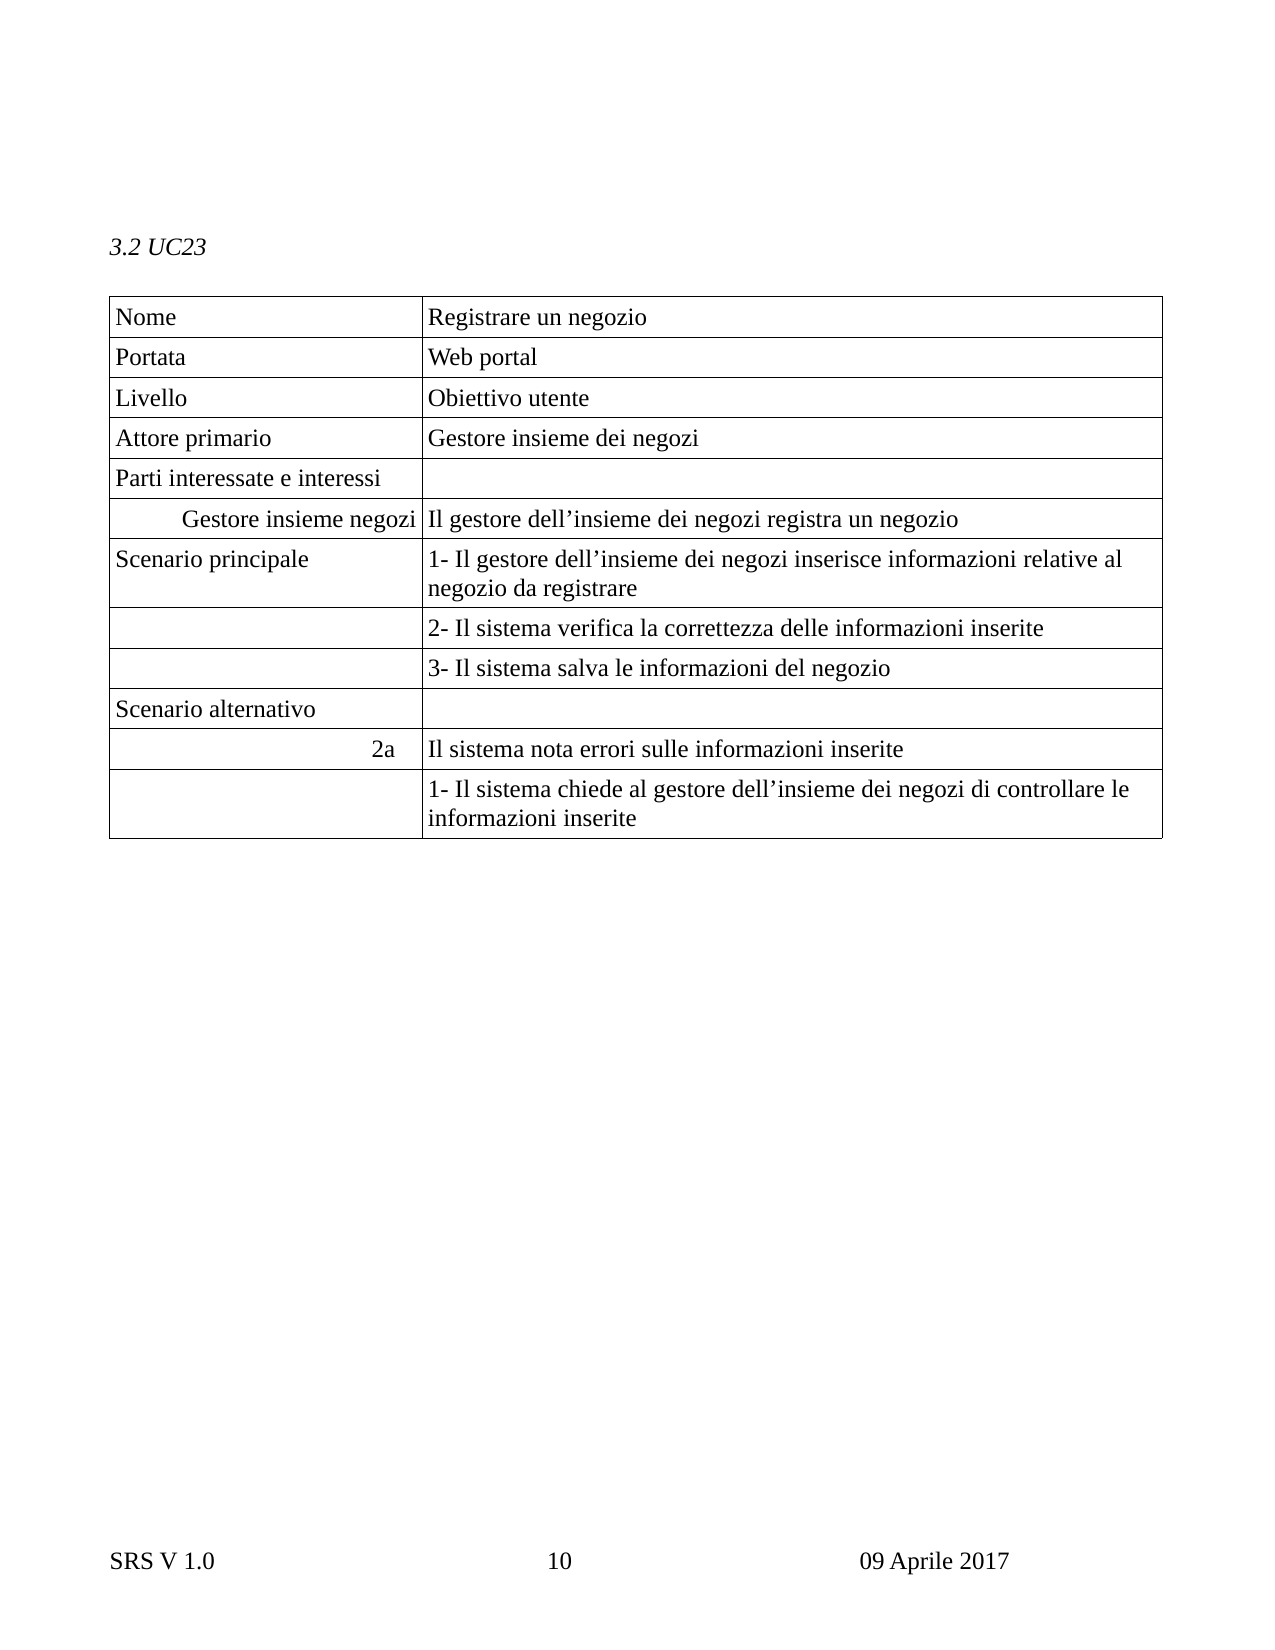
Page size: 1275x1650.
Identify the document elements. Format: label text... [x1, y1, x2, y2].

table_cell Portata [110, 338, 422, 377]
table_cell Gestore insieme negozi [110, 499, 422, 538]
table_cell Parti interessate e interessi [110, 459, 422, 498]
table_cell Web portal [423, 338, 1162, 377]
table_cell Attore primario [110, 418, 422, 457]
subtitle 3.2 UC23 [109, 232, 1162, 261]
table_cell Scenario alternativo [110, 689, 422, 728]
table_cell Obiettivo utente [423, 378, 1162, 417]
table_cell 2- Il sistema verifica la correttezza delle informazioni inserite [423, 608, 1162, 647]
table_cell Gestore insieme dei negozi [423, 418, 1162, 457]
table_cell 3- Il sistema salva le informazioni del negozio [423, 649, 1162, 688]
table_cell Il gestore dell’insieme dei negozi registra un negozio [423, 499, 1162, 538]
table_cell [110, 770, 422, 837]
table_cell 2a [110, 729, 422, 768]
table_cell Scenario principale [110, 539, 422, 607]
table_header Registrare un negozio [423, 297, 1162, 337]
table_cell 1- Il sistema chiede al gestore dell’insieme dei negozi di controllare le informazioni inserite [423, 770, 1162, 837]
table_cell Il sistema nota errori sulle informazioni inserite [423, 729, 1162, 768]
table_cell [110, 608, 422, 647]
table_header Nome [110, 297, 422, 337]
table_cell Livello [110, 378, 422, 417]
table_cell [110, 649, 422, 688]
table_cell [423, 459, 1162, 498]
table_cell [423, 689, 1162, 728]
table_cell 1- Il gestore dell’insieme dei negozi inserisce informazioni relative al negozio da registrare [423, 539, 1162, 607]
